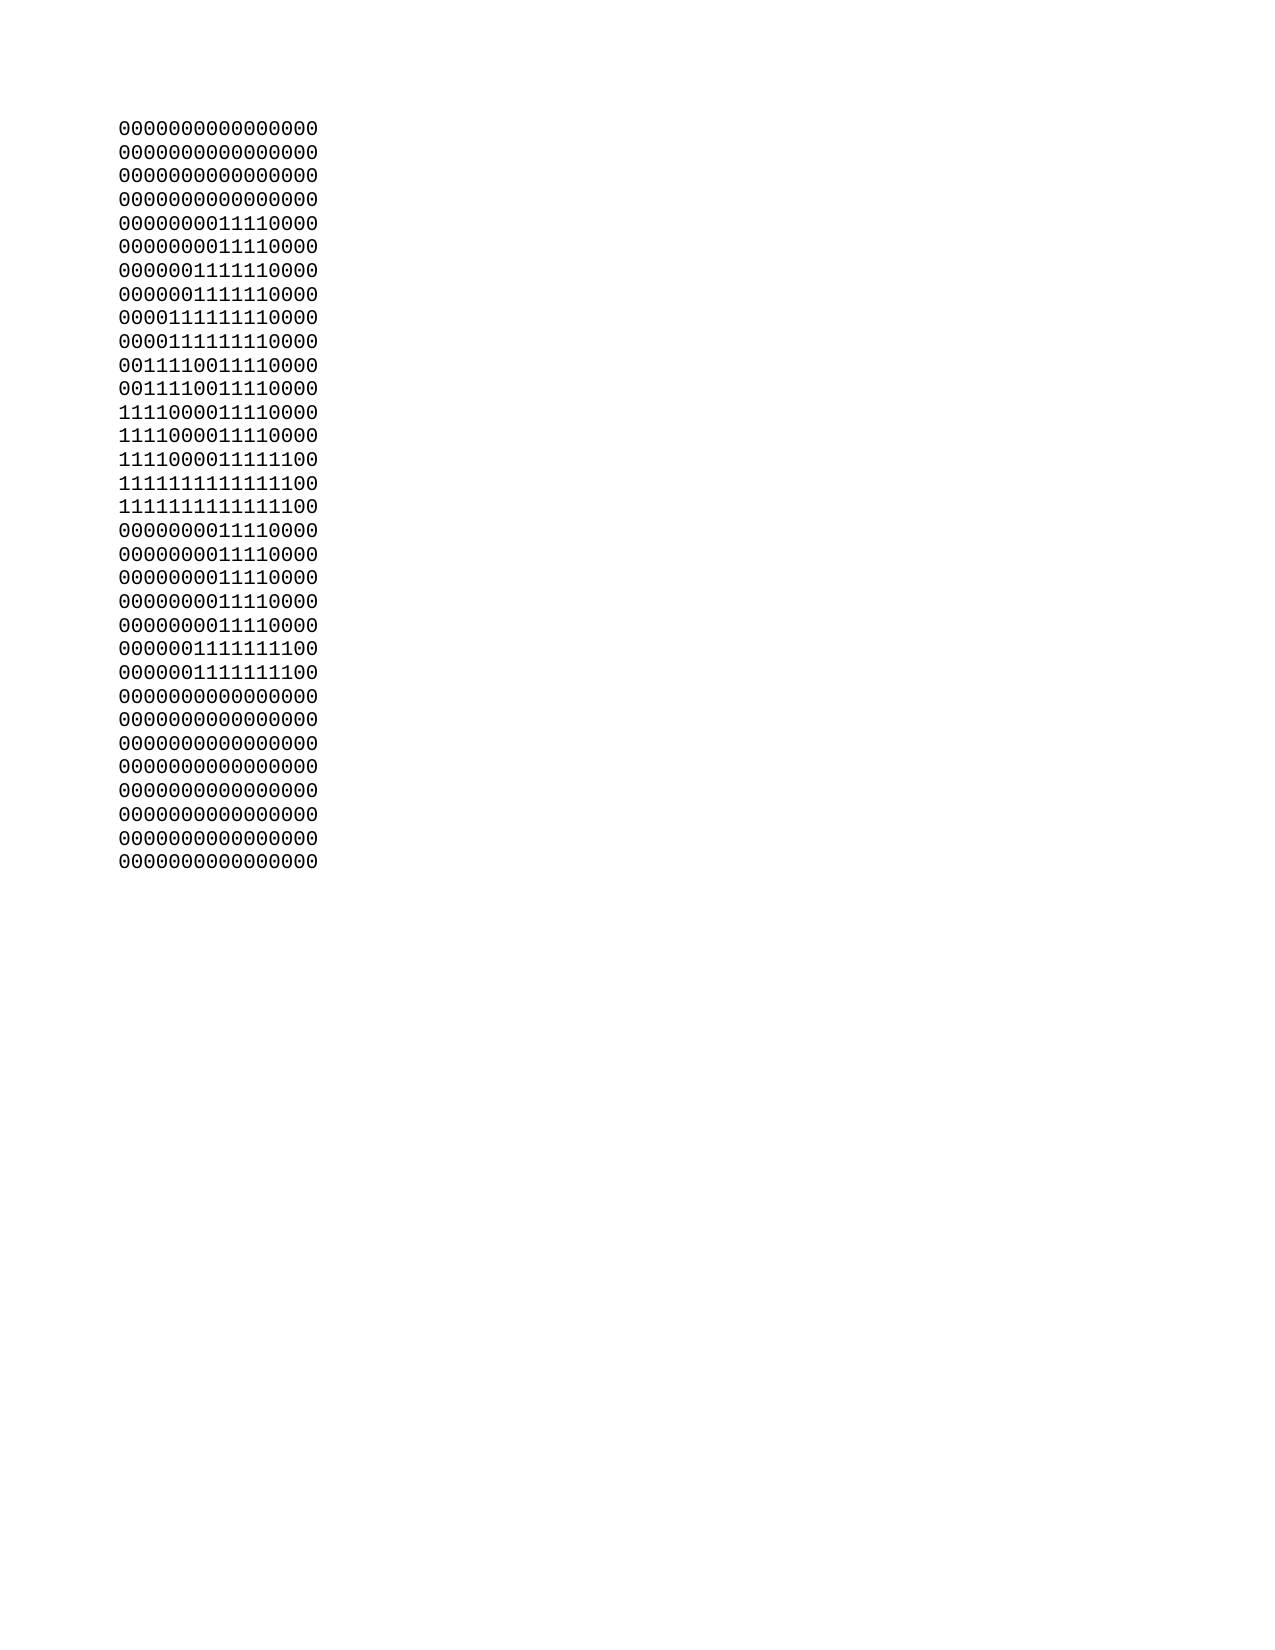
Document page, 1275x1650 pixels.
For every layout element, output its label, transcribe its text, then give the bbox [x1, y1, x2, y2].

text 0000000011110000 [118, 520, 1157, 544]
text 0000000011110000 [118, 591, 1157, 615]
text 0011110011110000 [118, 354, 1157, 378]
text 0000000000000000 [118, 118, 1157, 142]
text 0000000000000000 [118, 189, 1157, 213]
text 1111000011110000 [118, 402, 1157, 426]
text 0000000011110000 [118, 213, 1157, 236]
text 0000111111110000 [118, 331, 1157, 354]
text 1111000011110000 [118, 426, 1157, 449]
text 0000000000000000 [118, 851, 1157, 875]
text 1111111111111100 [118, 473, 1157, 496]
text 0000001111111100 [118, 662, 1157, 686]
text 0000000000000000 [118, 142, 1157, 165]
text 0000000000000000 [118, 804, 1157, 827]
text 1111000011111100 [118, 449, 1157, 473]
text 1111111111111100 [118, 496, 1157, 520]
text 0000000000000000 [118, 709, 1157, 733]
text 0000000000000000 [118, 827, 1157, 851]
text 0000000011110000 [118, 236, 1157, 260]
text 0000000011110000 [118, 544, 1157, 567]
text 0000000000000000 [118, 686, 1157, 709]
text 0000001111110000 [118, 284, 1157, 307]
text 0000001111111100 [118, 638, 1157, 662]
text 0000111111110000 [118, 307, 1157, 331]
text 0000001111110000 [118, 260, 1157, 284]
text 0000000000000000 [118, 780, 1157, 804]
text 0000000000000000 [118, 165, 1157, 189]
text 0000000011110000 [118, 567, 1157, 591]
text 0011110011110000 [118, 378, 1157, 402]
text 0000000000000000 [118, 733, 1157, 757]
text 0000000000000000 [118, 757, 1157, 780]
text 0000000011110000 [118, 615, 1157, 638]
